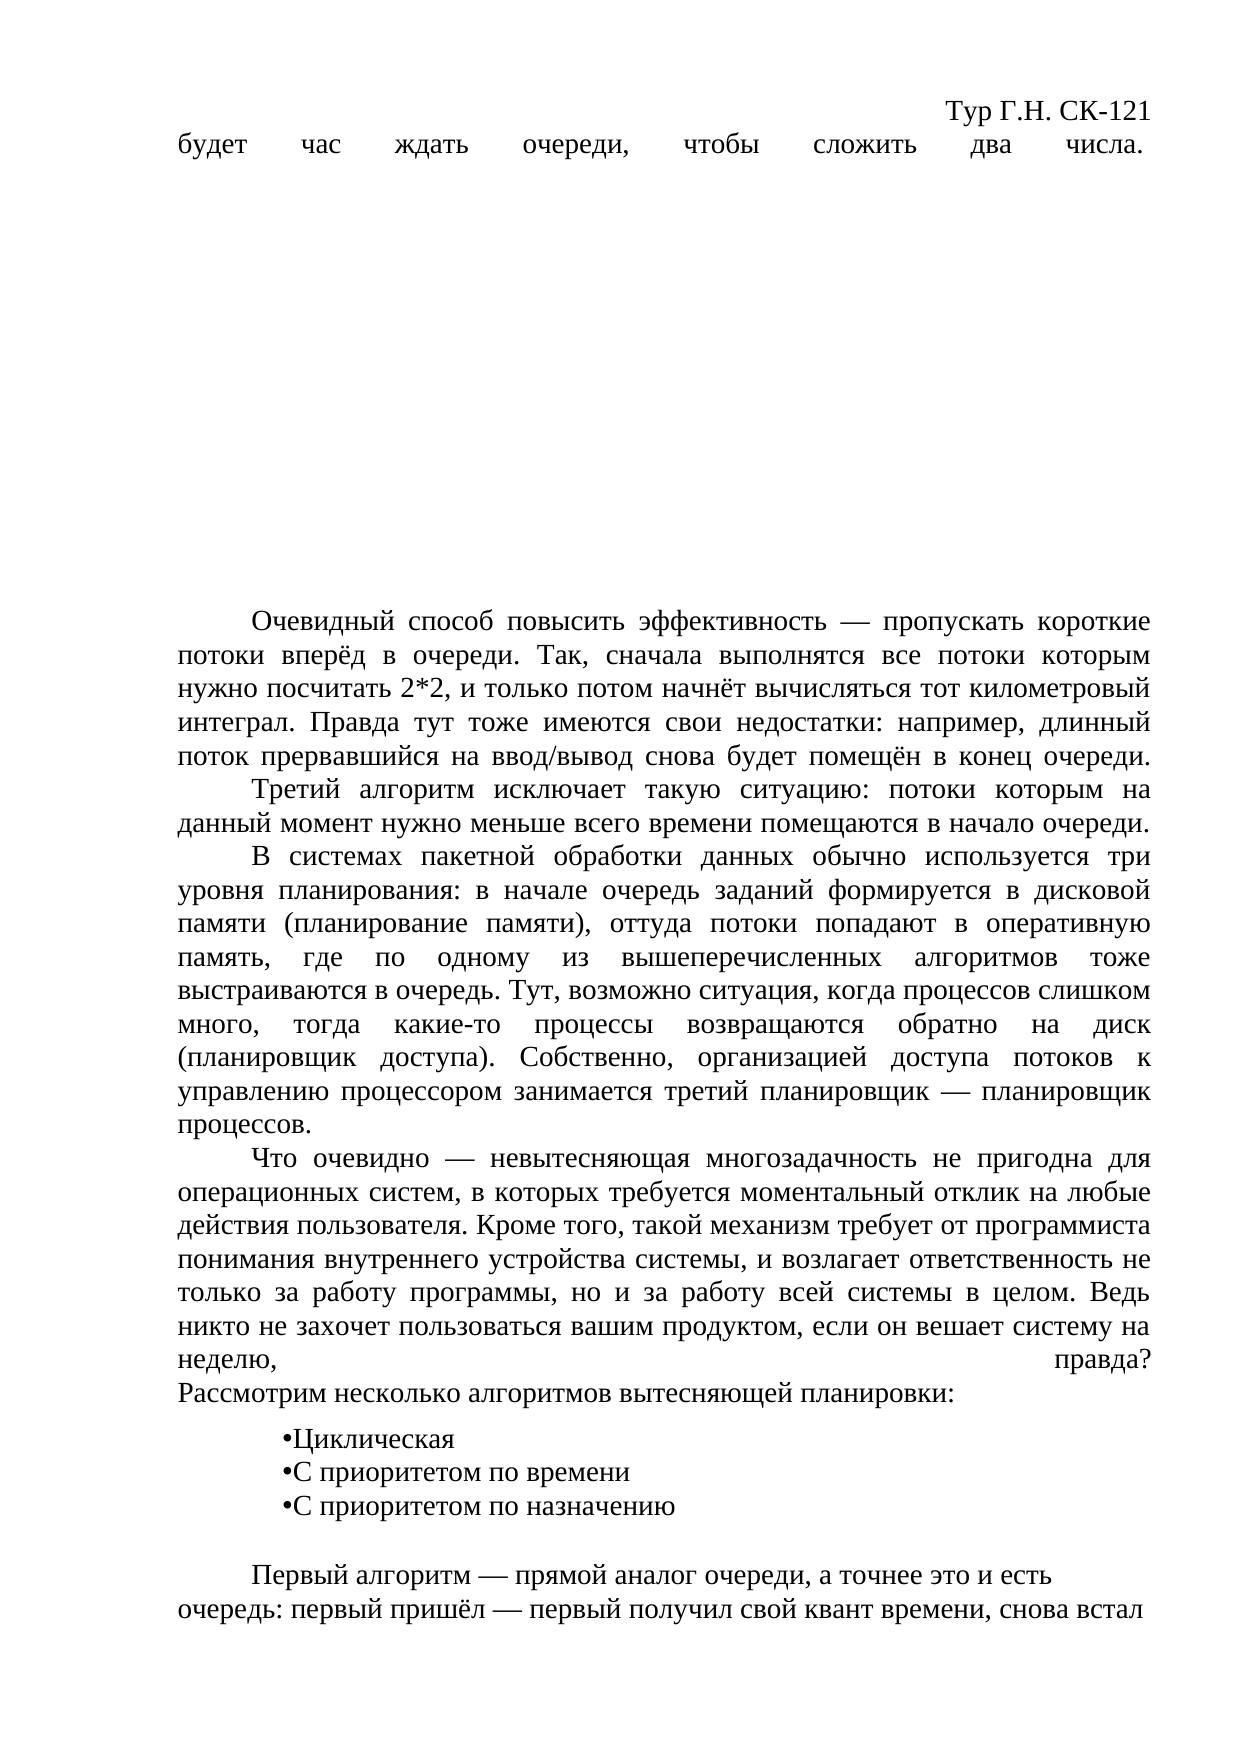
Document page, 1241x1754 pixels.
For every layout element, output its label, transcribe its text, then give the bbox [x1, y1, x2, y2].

text будет час ждать очереди, чтобы сложить два числа. Очевидный способ повысить эффективность — пропускать короткие потоки вперёд в очереди. Так, сначала выполнятся все потоки которым нужно посчитать 2*2, и только потом начнёт вычисляться тот километровый интеграл. Правда тут тоже имеются свои недостатки: например, длинный поток прервавшийся на ввод/вывод снова будет помещён в конец очереди. Третий алгоритм исключает такую ситуацию: потоки которым на данный момент нужно меньше всего времени помещаются в начало очереди. В системах пакетной обработки данных обычно используется три уровня планирования: в начале очередь заданий формируется в дисковой памяти (планирование памяти), оттуда потоки попадают в оперативную память, где по одному из вышеперечисленных алгоритмов тоже выстраиваются в очередь. Тут, возможно ситуация, когда процессов слишком много, тогда какие-то процессы возвращаются обратно на диск (планировщик доступа). Собственно, организацией доступа потоков к управлению процессором занимается третий планировщик — планировщик процессов. Что очевидно — невытесняющая многозадачность не пригодна для операционных систем, в которых требуется моментальный отклик на любые действия пользователя. Кроме того, такой механизм требует от программиста понимания внутреннего устройства системы, и возлагает ответственность не только за работу программы, но и за работу всей системы в целом. Ведь никто не захочет пользоваться вашим продуктом, если он вешает систему на неделю, правда? Рассмотрим несколько алгоритмов вытесняющей планировки: [177, 126, 1152, 1408]
list С приоритетом по назначению [177, 1488, 1152, 1522]
text Первый алгоритм — прямой аналог очереди, а точнее это и есть очередь: первый пришёл — первый получил свой квант времени, снова встал [177, 1522, 1152, 1625]
list Циклическая [177, 1421, 1152, 1454]
list С приоритетом по времени [177, 1454, 1152, 1488]
